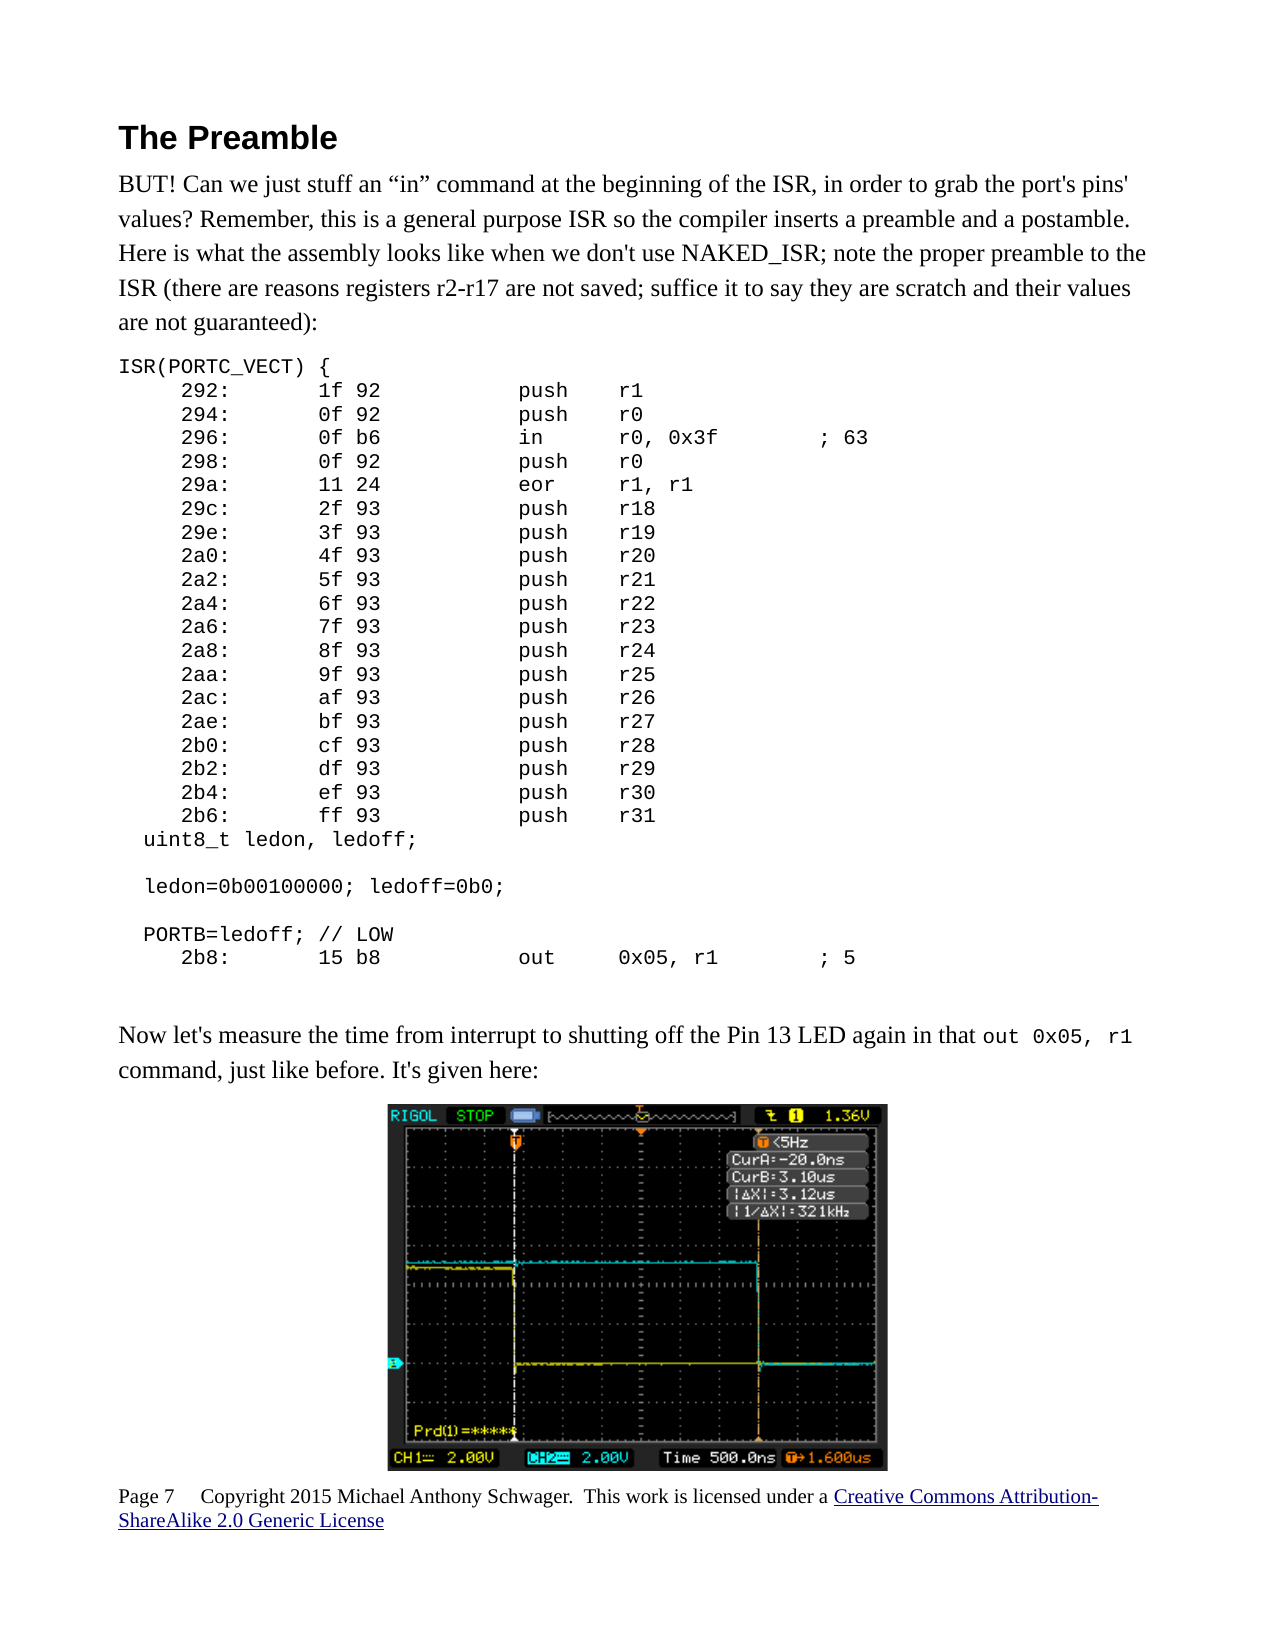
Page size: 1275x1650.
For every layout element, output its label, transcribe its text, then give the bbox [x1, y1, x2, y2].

picture [387, 1104, 888, 1471]
text 2ac: af 93 push r26 [118, 687, 1157, 711]
text 294: 0f 92 push r0 [118, 403, 1157, 427]
text 2b0: cf 93 push r28 [118, 734, 1157, 758]
text 2a2: 5f 93 push r21 [118, 569, 1157, 593]
text 2b6: ff 93 push r31 [118, 806, 1157, 829]
text 29c: 2f 93 push r18 [118, 498, 1157, 522]
text ledon=0b00100000; ledoff=0b0; [118, 876, 1157, 900]
text uint8_t ledon, ledoff; [118, 829, 1157, 853]
text BUT! Can we just stuff an “in” command at the beginning of the ISR, in order to grab the port's pins' values? Remember, this is a general purpose ISR so the compiler inserts a preamble and a postamble. Here is what the assembly looks like when we don't use NAKED_ISR; note the proper preamble to the ISR (there are reasons registers r2-r17 are not saved; suffice it to say they are scratch and their values are not guaranteed): [118, 169, 1157, 336]
text 2a0: 4f 93 push r20 [118, 545, 1157, 569]
text 2a4: 6f 93 push r22 [118, 593, 1157, 616]
text 292: 1f 92 push r1 [118, 380, 1157, 403]
text 296: 0f b6 in r0, 0x3f ; 63 [118, 427, 1157, 451]
text 2b4: ef 93 push r30 [118, 782, 1157, 806]
text 29e: 3f 93 push r19 [118, 522, 1157, 545]
text 2aa: 9f 93 push r25 [118, 664, 1157, 687]
text 2ae: bf 93 push r27 [118, 711, 1157, 734]
text 29a: 11 24 eor r1, r1 [118, 474, 1157, 498]
text ISR(PORTC_VECT) { [118, 356, 1157, 380]
text PORTB=ledoff; // LOW [118, 924, 1157, 947]
text 2a8: 8f 93 push r24 [118, 640, 1157, 664]
text 2b8: 15 b8 out 0x05, r1 ; 5 [118, 947, 1157, 971]
text 298: 0f 92 push r0 [118, 451, 1157, 474]
subtitle The Preamble [118, 118, 1157, 157]
text Now let's measure the time from interrupt to shutting off the Pin 13 LED again in that out 0x05, r1 command, just like before. It's given here: [118, 1020, 1157, 1084]
text 2a6: 7f 93 push r23 [118, 616, 1157, 640]
text 2b2: df 93 push r29 [118, 758, 1157, 782]
